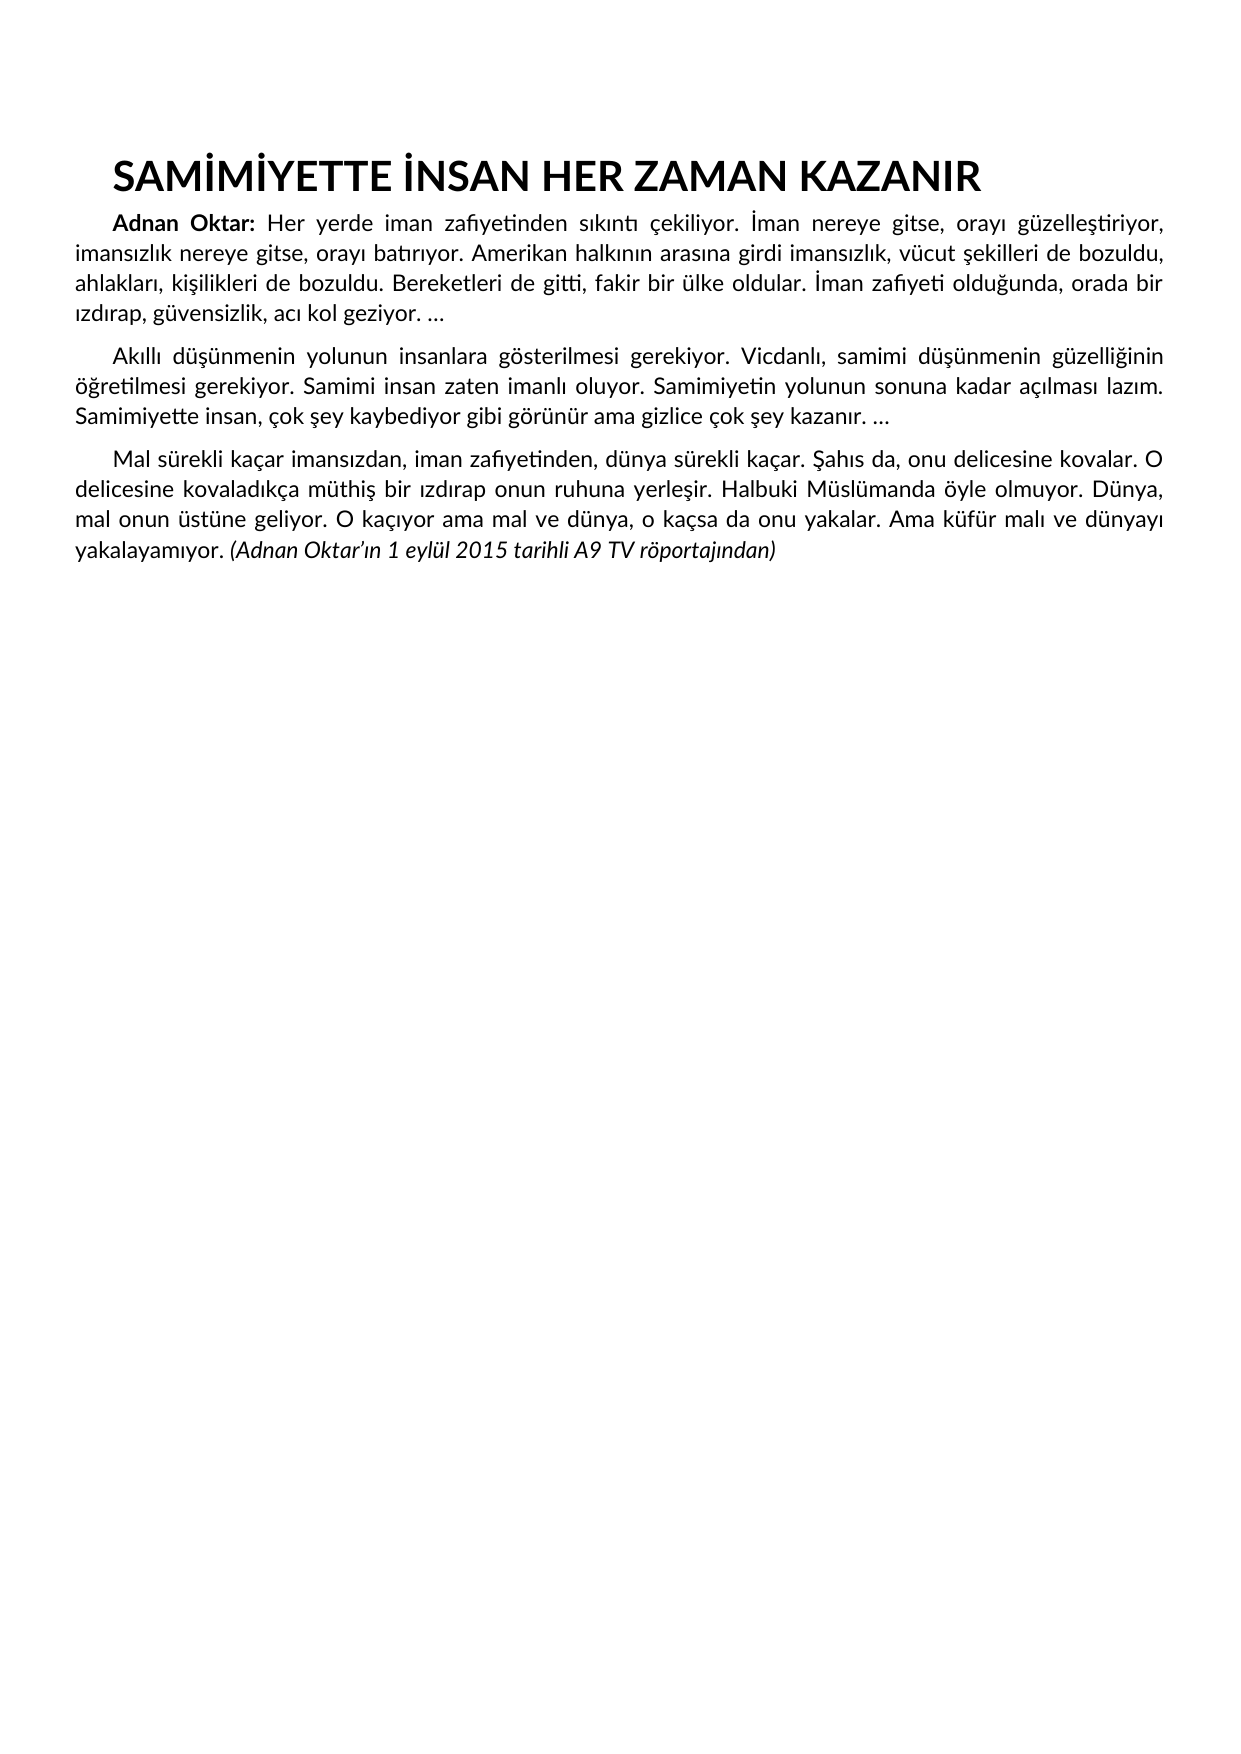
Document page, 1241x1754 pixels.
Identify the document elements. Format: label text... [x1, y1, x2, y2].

subtitle SAMİMİYETTE İNSAN HER ZAMAN KAZANIR [112, 150, 1165, 200]
text Adnan Oktar: Her yerde iman zafiyetinden sıkıntı çekiliyor. İman nereye gitse, orayı güzelleştiriyor, imansızlık nereye gitse, orayı batırıyor. Amerikan halkının arasına girdi imansızlık, vücut şekilleri de bozuldu, ahlakları, kişilikleri de bozuldu. Bereketleri de gitti, fakir bir ülke oldular. İman zafiyeti olduğunda, orada bir ızdırap, güvensizlik, acı kol geziyor. … [75, 208, 1165, 326]
text Akıllı düşünmenin yolunun insanlara gösterilmesi gerekiyor. Vicdanlı, samimi düşünmenin güzelliğinin öğretilmesi gerekiyor. Samimi insan zaten imanlı oluyor. Samimiyetin yolunun sonuna kadar açılması lazım. Samimiyette insan, çok şey kaybediyor gibi görünür ama gizlice çok şey kazanır. … [75, 342, 1165, 429]
text Mal sürekli kaçar imansızdan, iman zafiyetinden, dünya sürekli kaçar. Şahıs da, onu delicesine kovalar. O delicesine kovaladıkça müthiş bir ızdırap onun ruhuna yerleşir. Halbuki Müslümanda öyle olmuyor. Dünya, mal onun üstüne geliyor. O kaçıyor ama mal ve dünya, o kaçsa da onu yakalar. Ama küfür malı ve dünyayı yakalayamıyor. (Adnan Oktar’ın 1 eylül 2015 tarihli A9 TV röportajından) [75, 445, 1165, 563]
